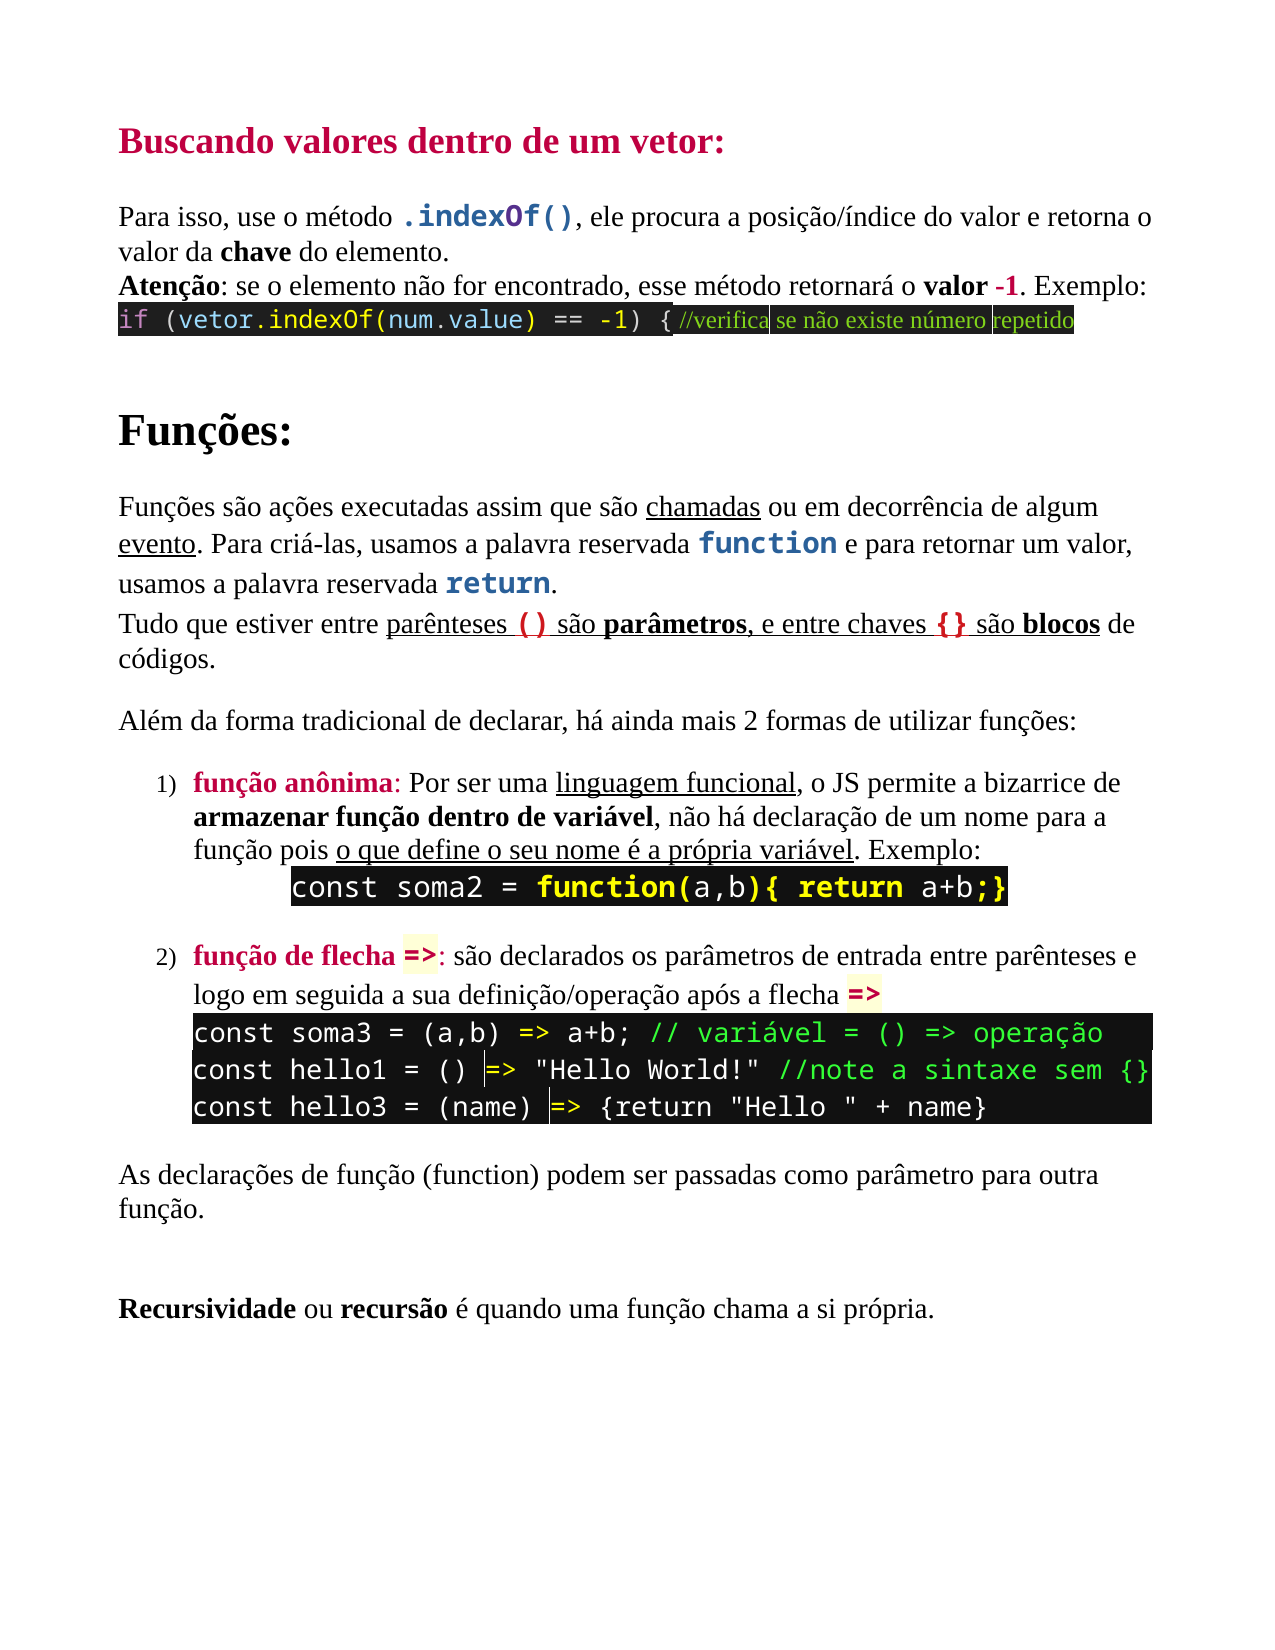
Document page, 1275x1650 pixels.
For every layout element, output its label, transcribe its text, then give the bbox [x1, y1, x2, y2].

text Funções: [118, 403, 1181, 455]
text Recursividade ou recursão é quando uma função chama a si própria. [118, 1292, 1181, 1325]
text As declarações de função (function) podem ser passadas como parâmetro para outra função. [118, 1157, 1181, 1224]
text Tudo que estiver entre parênteses () são parâmetros, e entre chaves {} são blocos de códigos. [118, 602, 1181, 675]
text Funções são ações executadas assim que são chamadas ou em decorrência de algum evento. Para criá-las, usamos a palavra reservada function e para retornar um valor, usamos a palavra reservada return. [118, 489, 1181, 602]
list função de flecha =>: são declarados os parâmetros de entrada entre parênteses e logo em seguida a sua definição/operação após a flecha => const soma3 = (a,b) => a+b; // variável = () => operação [156, 934, 1181, 1050]
text const hello1 = () => "Hello World!" //note a sintaxe sem {} [118, 1050, 1181, 1087]
text const hello3 = (name) => {return "Hello " + name} [118, 1087, 1181, 1124]
text if (vetor.indexOf(num.value) == -1) { //verifica se não existe número repetido [118, 302, 1181, 336]
list função anônima: Por ser uma linguagem funcional, o JS permite a bizarrice de armazenar função dentro de variável, não há declaração de um nome para a função pois o que define o seu nome é a própria variável. Exemplo: [156, 765, 1181, 866]
text Para isso, use o método .indexOf(), ele procura a posição/índice do valor e retorna o valor da chave do elemento. Atenção: se o elemento não for encontrado, esse método retornará o valor -1. Exemplo: [118, 195, 1181, 302]
text Além da forma tradicional de declarar, há ainda mais 2 formas de utilizar funções: [118, 703, 1181, 737]
text const soma2 = function(a,b){ return a+b;} [118, 866, 1181, 906]
text Buscando valores dentro de um vetor: [118, 118, 1181, 161]
